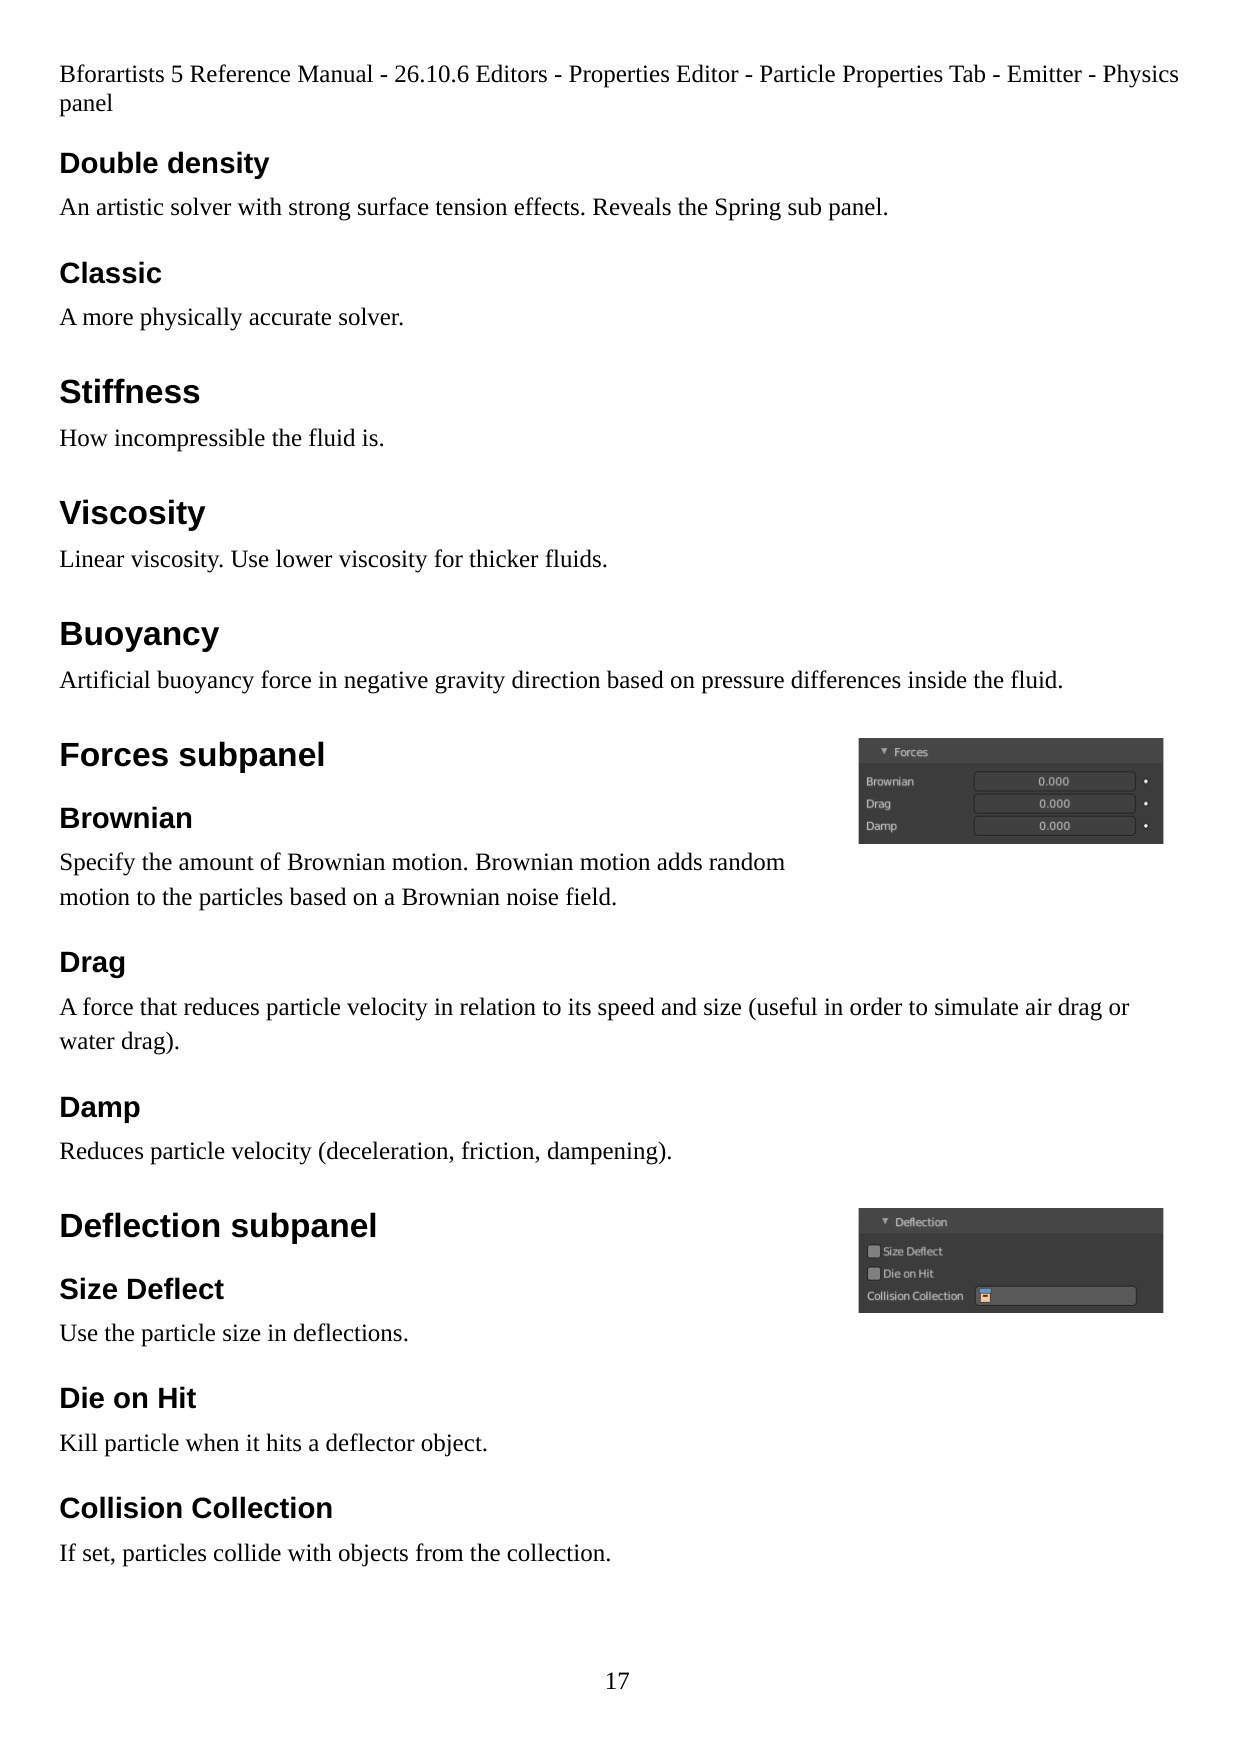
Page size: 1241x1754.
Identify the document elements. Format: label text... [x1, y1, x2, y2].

subtitle Collision Collection [59, 1491, 1181, 1525]
text If set, particles collide with objects from the collection. [59, 1538, 1181, 1566]
text How incompressible the fluid is. [59, 423, 1181, 452]
text A force that reduces particle velocity in relation to its speed and size (useful in order to simulate air drag or water drag). [59, 992, 1181, 1055]
text A more physically accurate solver. [59, 302, 1181, 331]
text Artificial buoyancy force in negative gravity direction based on pressure differences inside the fluid. [59, 665, 1181, 694]
subtitle Buoyancy [59, 614, 1181, 653]
subtitle Viscosity [59, 493, 1181, 532]
subtitle Classic [59, 256, 1181, 290]
subtitle [1164, 801, 1181, 835]
picture [858, 1208, 1164, 1313]
text Linear viscosity. Use lower viscosity for thicker fluids. [59, 544, 1181, 573]
text Reduces particle velocity (deceleration, friction, dampening). [59, 1136, 1181, 1165]
picture [858, 738, 1164, 844]
subtitle Damp [59, 1090, 1181, 1123]
subtitle Die on Hit [59, 1381, 1181, 1415]
text An artistic solver with strong surface tension effects. Reveals the Spring sub panel. [59, 192, 1181, 221]
subtitle Brownian [59, 801, 858, 835]
text Kill particle when it hits a deflector object. [59, 1428, 1181, 1456]
subtitle Forces subpanel [59, 735, 1181, 774]
subtitle Double density [59, 146, 1181, 180]
subtitle Drag [59, 945, 1181, 979]
subtitle Size Deflect [59, 1272, 858, 1305]
subtitle Stiffness [59, 372, 1181, 411]
text Specify the amount of Brownian motion. Brownian motion adds random motion to the particles based on a Brownian noise field. [59, 847, 1181, 910]
text Use the particle size in deflections. [59, 1318, 1181, 1347]
subtitle Deflection subpanel [59, 1206, 1181, 1244]
subtitle [1164, 1272, 1181, 1305]
